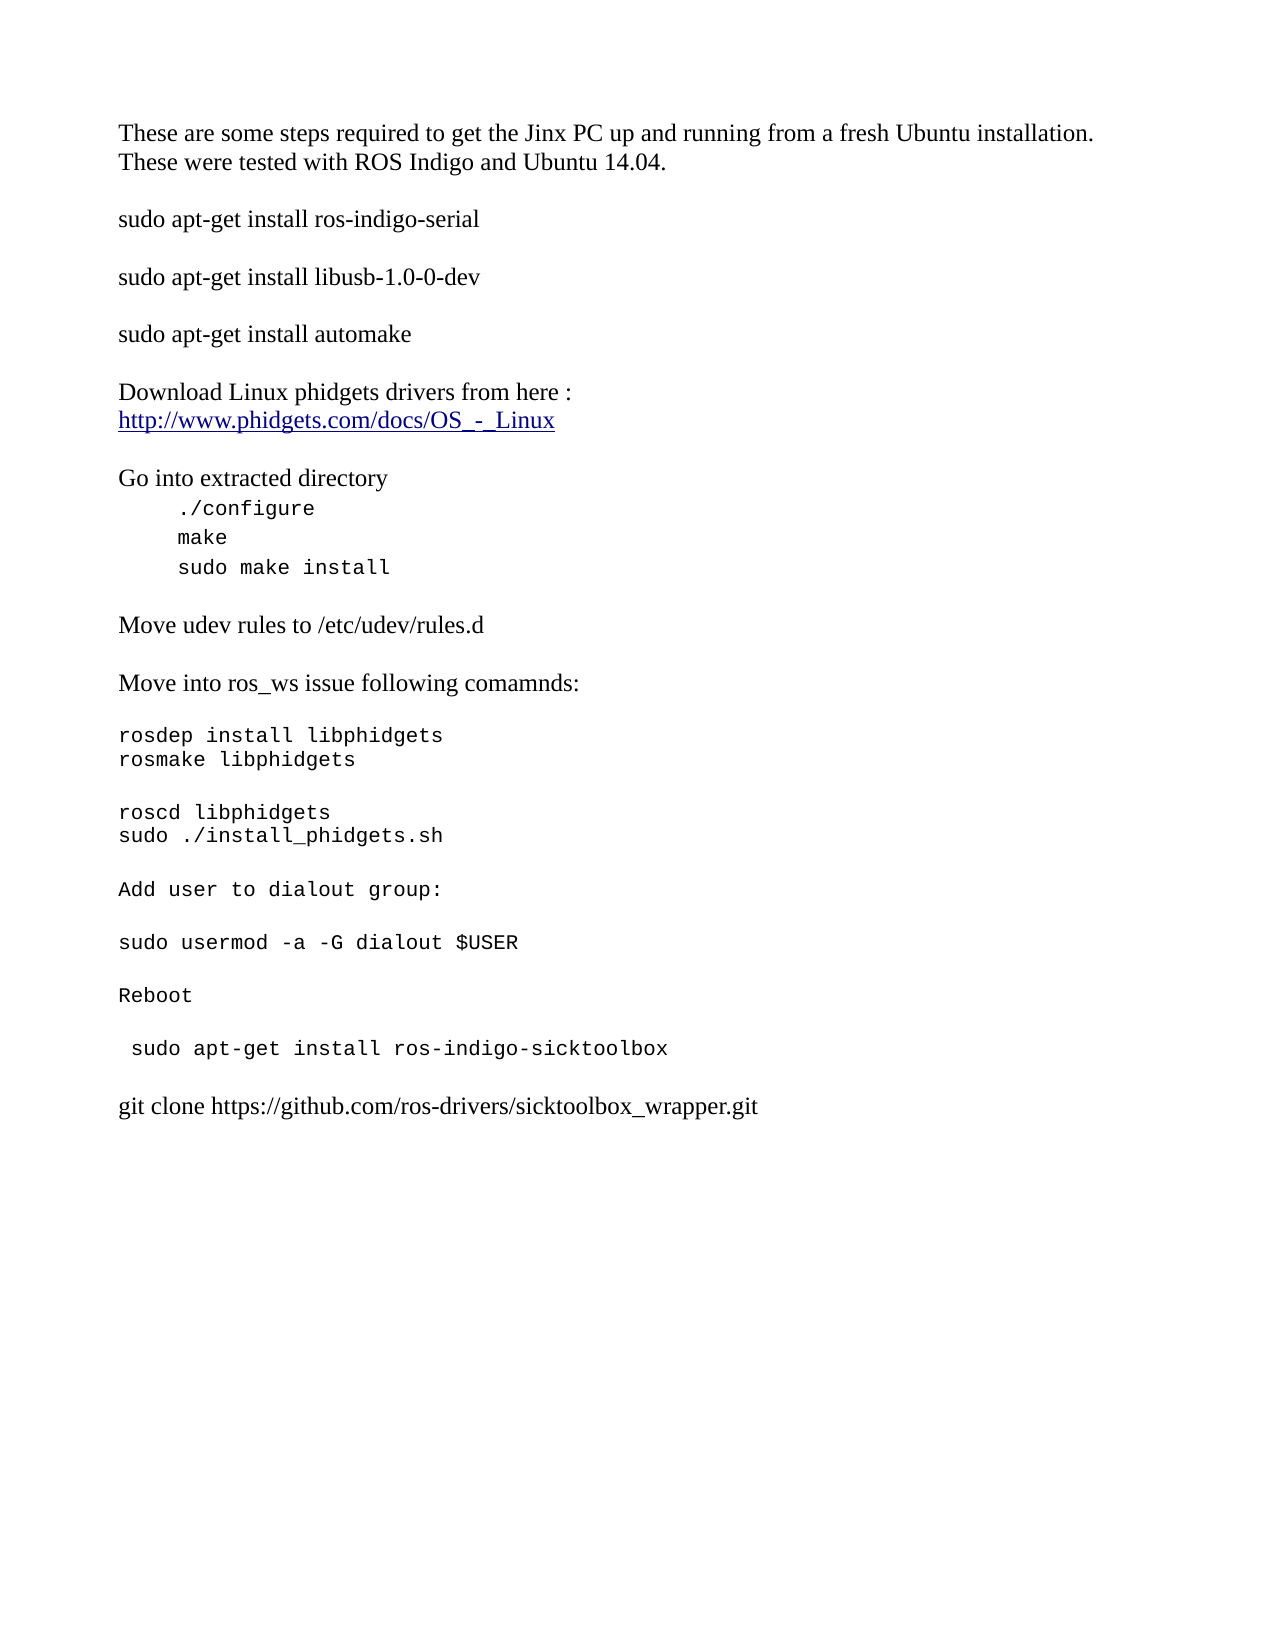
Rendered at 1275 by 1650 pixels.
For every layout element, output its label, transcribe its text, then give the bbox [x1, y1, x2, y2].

text sudo apt-get install automake [118, 319, 1157, 348]
text Add user to dialout group: [118, 879, 1157, 902]
text sudo apt-get install ros-indigo-serial [118, 204, 1157, 233]
text Go into extracted directory [118, 463, 1157, 492]
text Download Linux phidgets drivers from here : [118, 377, 1157, 406]
list make [177, 521, 1157, 551]
text Move into ros_ws issue following comamnds: [118, 668, 1157, 696]
list ./configure [177, 492, 1157, 521]
text sudo usermod -a -G dialout $USER [118, 932, 1157, 955]
text sudo apt-get install ros-indigo-sicktoolbox [118, 1038, 1157, 1062]
text Reboot [118, 985, 1157, 1008]
list sudo make install [177, 551, 1157, 581]
text rosdep install libphidgets [118, 725, 1157, 749]
text http://www.phidgets.com/docs/OS_-_Linux [118, 406, 1157, 434]
text These are some steps required to get the Jinx PC up and running from a fresh Ubuntu installation. These were tested with ROS Indigo and Ubuntu 14.04. [118, 118, 1157, 176]
text git clone https://github.com/ros-drivers/sicktoolbox_wrapper.git [118, 1091, 1157, 1120]
text sudo ./install_phidgets.sh [118, 826, 1157, 849]
text roscd libphidgets [118, 802, 1157, 826]
text rosmake libphidgets [118, 749, 1157, 772]
text Move udev rules to /etc/udev/rules.d [118, 610, 1157, 639]
text sudo apt-get install libusb-1.0-0-dev [118, 262, 1157, 291]
